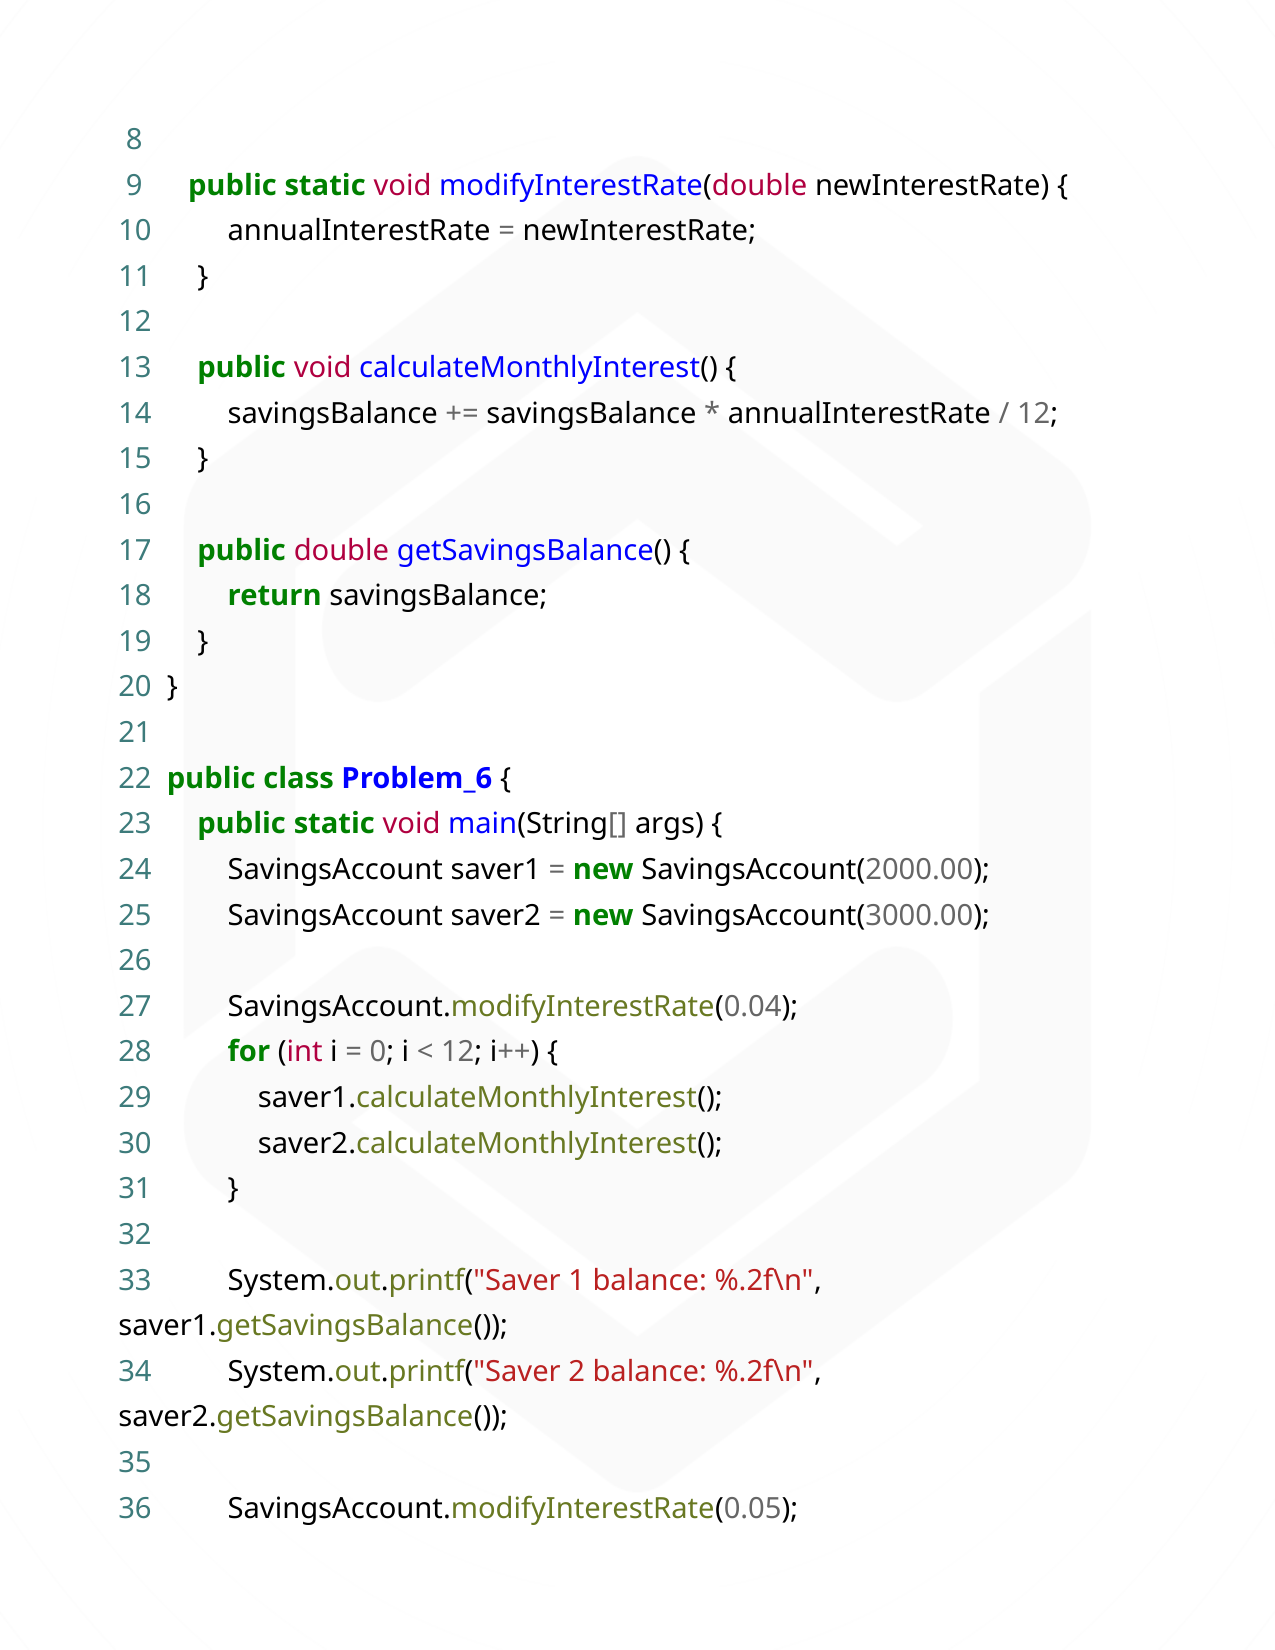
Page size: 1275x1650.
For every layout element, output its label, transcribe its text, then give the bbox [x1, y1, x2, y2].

text 8 [118, 118, 1157, 158]
text 36 SavingsAccount.modifyInterestRate(0.05); [118, 1487, 1157, 1527]
text 12 [118, 301, 1157, 340]
text 26 [118, 939, 1157, 979]
text 33 System.out.printf("Saver 1 balance: %.2f\n", saver1.getSavingsBalance()); [118, 1259, 1157, 1344]
text 16 [118, 483, 1157, 523]
text 13 public void calculateMonthlyInterest() { [118, 346, 1157, 386]
text 34 System.out.printf("Saver 2 balance: %.2f\n", saver2.getSavingsBalance()); [118, 1350, 1157, 1435]
text 29 saver1.calculateMonthlyInterest(); [118, 1076, 1157, 1116]
text 21 [118, 711, 1157, 751]
text 28 for (int i = 0; i < 12; i++) { [118, 1031, 1157, 1070]
text 23 public static void main(String[] args) { [118, 802, 1157, 842]
text 18 return savingsBalance; [118, 574, 1157, 614]
text 22 public class Problem_6 { [118, 757, 1157, 797]
text 25 SavingsAccount saver2 = new SavingsAccount(3000.00); [118, 894, 1157, 933]
text 17 public double getSavingsBalance() { [118, 529, 1157, 568]
text 10 annualInterestRate = newInterestRate; [118, 209, 1157, 249]
text 30 saver2.calculateMonthlyInterest(); [118, 1122, 1157, 1162]
text 35 [118, 1441, 1157, 1481]
text 20 } [118, 666, 1157, 705]
text 27 SavingsAccount.modifyInterestRate(0.04); [118, 985, 1157, 1025]
text 24 SavingsAccount saver1 = new SavingsAccount(2000.00); [118, 848, 1157, 888]
text 31 } [118, 1167, 1157, 1207]
text 11 } [118, 255, 1157, 295]
text 32 [118, 1213, 1157, 1253]
text 14 savingsBalance += savingsBalance * annualInterestRate / 12; [118, 392, 1157, 432]
text 19 } [118, 620, 1157, 660]
text 9 public static void modifyInterestRate(double newInterestRate) { [118, 164, 1157, 203]
text 15 } [118, 437, 1157, 477]
